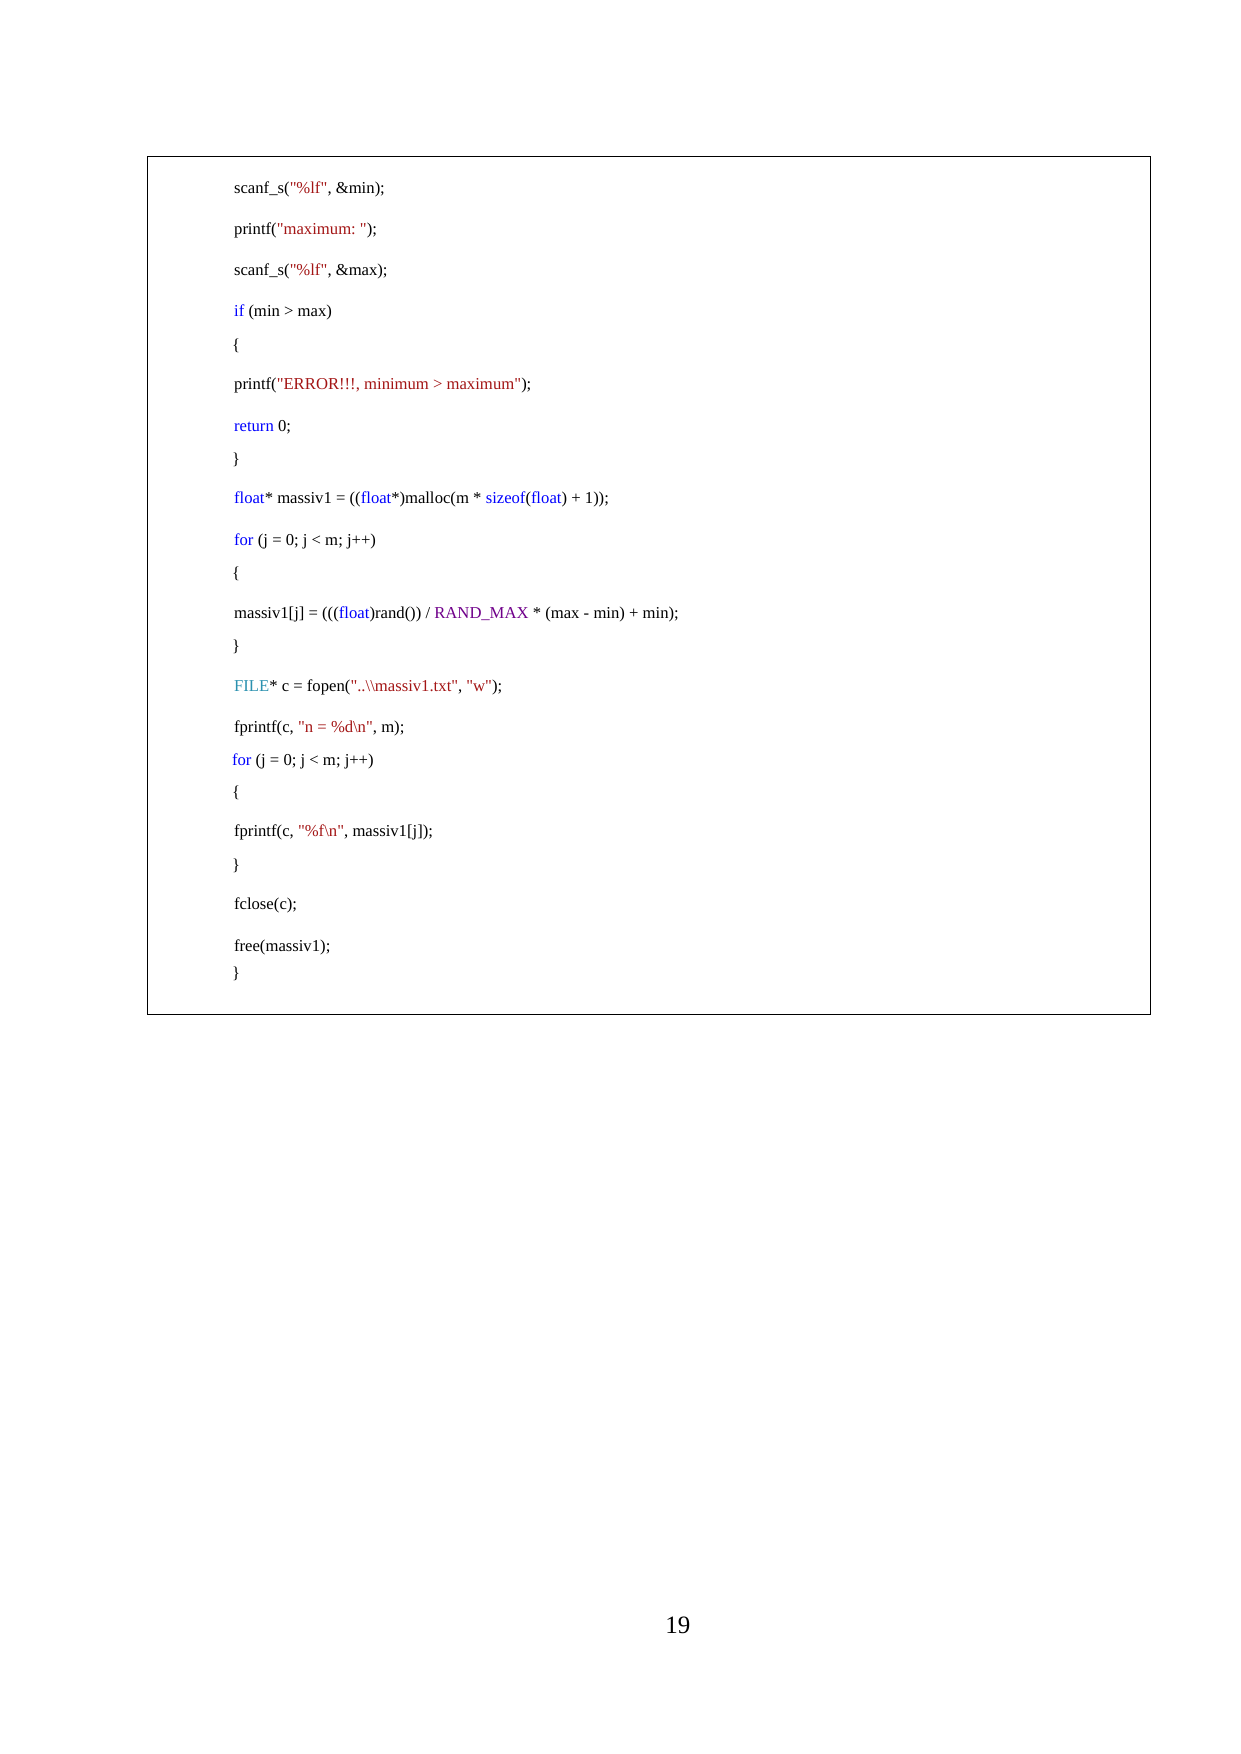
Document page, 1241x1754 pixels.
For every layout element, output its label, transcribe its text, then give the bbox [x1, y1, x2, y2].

table_header scanf_s("%lf", &min); printf("maximum: "); scanf_s("%lf", &max); if (min > max) { printf("ERROR!!!, minimum > maximum"); return 0; } float* massiv1 = ((float*)malloc(m * sizeof(float) + 1)); for (j = 0; j < m; j++) { massiv1[j] = (((float)rand()) / RAND_MAX * (max - min) + min); } FILE* c = fopen("..\\massiv1.txt", "w"); fprintf(c, "n = %d\n", m); for (j = 0; j < m; j++) { fprintf(c, "%f\n", massiv1[j]); } fclose(c); free(massiv1); } [148, 157, 1150, 1013]
